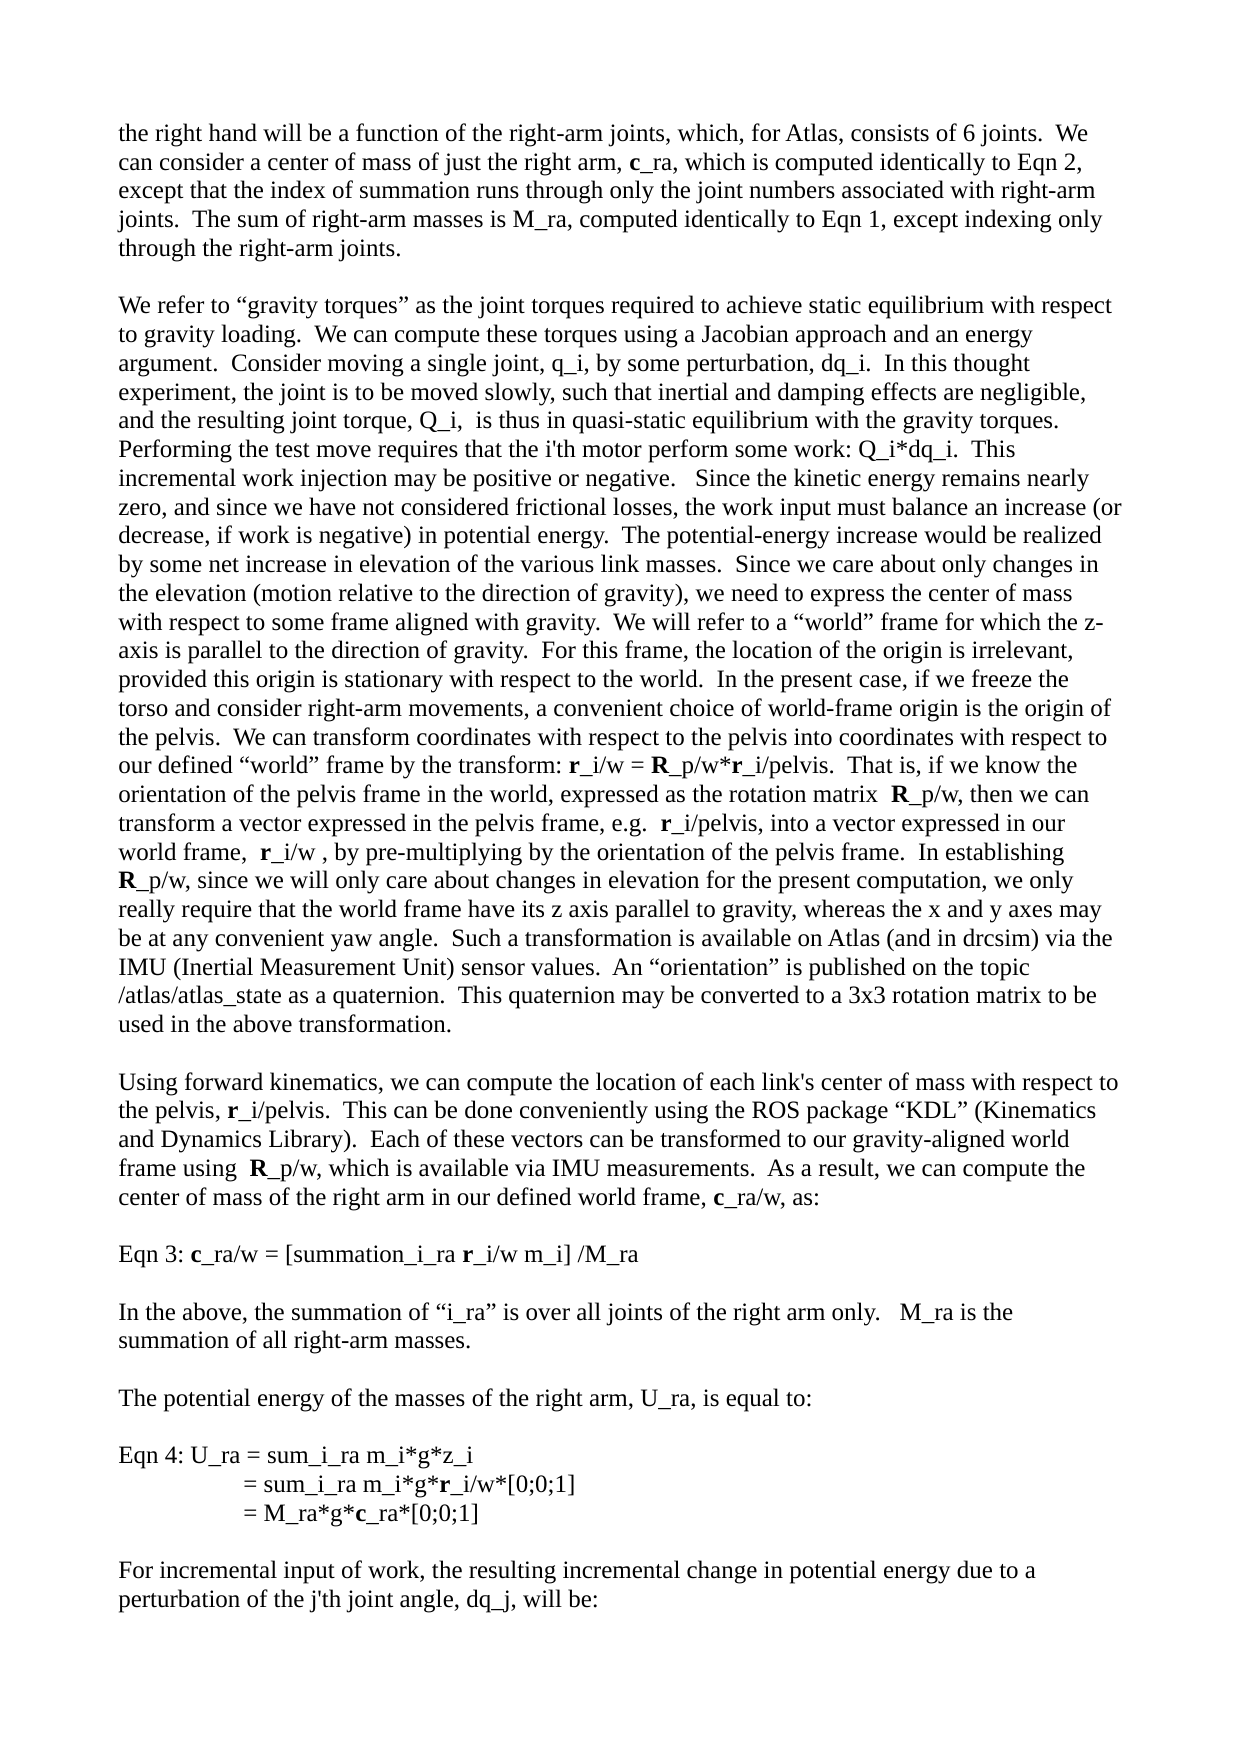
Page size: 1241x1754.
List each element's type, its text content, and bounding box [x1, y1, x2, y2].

text Using forward kinematics, we can compute the location of each link's center of mass with respect to the pelvis, r_i/pelvis. This can be done conveniently using the ROS package “KDL” (Kinematics and Dynamics Library). Each of these vectors can be transformed to our gravity-aligned world frame using R_p/w, which is available via IMU measurements. As a result, we can compute the center of mass of the right arm in our defined world frame, c_ra/w, as: [118, 1067, 1122, 1211]
text Eqn 3: c_ra/w = [summation_i_ra r_i/w m_i] /M_ra [118, 1239, 1122, 1268]
text = sum_i_ra m_i*g*r_i/w*[0;0;1] [118, 1469, 1122, 1498]
text Eqn 4: U_ra = sum_i_ra m_i*g*z_i [118, 1441, 1122, 1469]
text = M_ra*g*c_ra*[0;0;1] [118, 1498, 1122, 1527]
text In the above, the summation of “i_ra” is over all joints of the right arm only. M_ra is the summation of all right-arm masses. [118, 1297, 1122, 1354]
text The potential energy of the masses of the right arm, U_ra, is equal to: [118, 1383, 1122, 1412]
text For incremental input of work, the resulting incremental change in potential energy due to a perturbation of the j'th joint angle, dq_j, will be: [118, 1556, 1122, 1613]
text We refer to “gravity torques” as the joint torques required to achieve static equilibrium with respect to gravity loading. We can compute these torques using a Jacobian approach and an energy argument. Consider moving a single joint, q_i, by some perturbation, dq_i. In this thought experiment, the joint is to be moved slowly, such that inertial and damping effects are negligible, and the resulting joint torque, Q_i, is thus in quasi-static equilibrium with the gravity torques. Performing the test move requires that the i'th motor perform some work: Q_i*dq_i. This incremental work injection may be positive or negative. Since the kinetic energy remains nearly zero, and since we have not considered frictional losses, the work input must balance an increase (or decrease, if work is negative) in potential energy. The potential-energy increase would be realized by some net increase in elevation of the various link masses. Since we care about only changes in the elevation (motion relative to the direction of gravity), we need to express the center of mass with respect to some frame aligned with gravity. We will refer to a “world” frame for which the z-axis is parallel to the direction of gravity. For this frame, the location of the origin is irrelevant, provided this origin is stationary with respect to the world. In the present case, if we freeze the torso and consider right-arm movements, a convenient choice of world-frame origin is the origin of the pelvis. We can transform coordinates with respect to the pelvis into coordinates with respect to our defined “world” frame by the transform: r_i/w = R_p/w*r_i/pelvis. That is, if we know the orientation of the pelvis frame in the world, expressed as the rotation matrix R_p/w, then we can transform a vector expressed in the pelvis frame, e.g. r_i/pelvis, into a vector expressed in our world frame, r_i/w , by pre-multiplying by the orientation of the pelvis frame. In establishing R_p/w, since we will only care about changes in elevation for the present computation, we only really require that the world frame have its z axis parallel to gravity, whereas the x and y axes may be at any convenient yaw angle. Such a transformation is available on Atlas (and in drcsim) via the IMU (Inertial Measurement Unit) sensor values. An “orientation” is published on the topic /atlas/atlas_state as a quaternion. This quaternion may be converted to a 3x3 rotation matrix to be used in the above transformation. [118, 291, 1122, 1038]
text the right hand will be a function of the right-arm joints, which, for Atlas, consists of 6 joints. We can consider a center of mass of just the right arm, c_ra, which is computed identically to Eqn 2, except that the index of summation runs through only the joint numbers associated with right-arm joints. The sum of right-arm masses is M_ra, computed identically to Eqn 1, except indexing only through the right-arm joints. [118, 118, 1122, 262]
